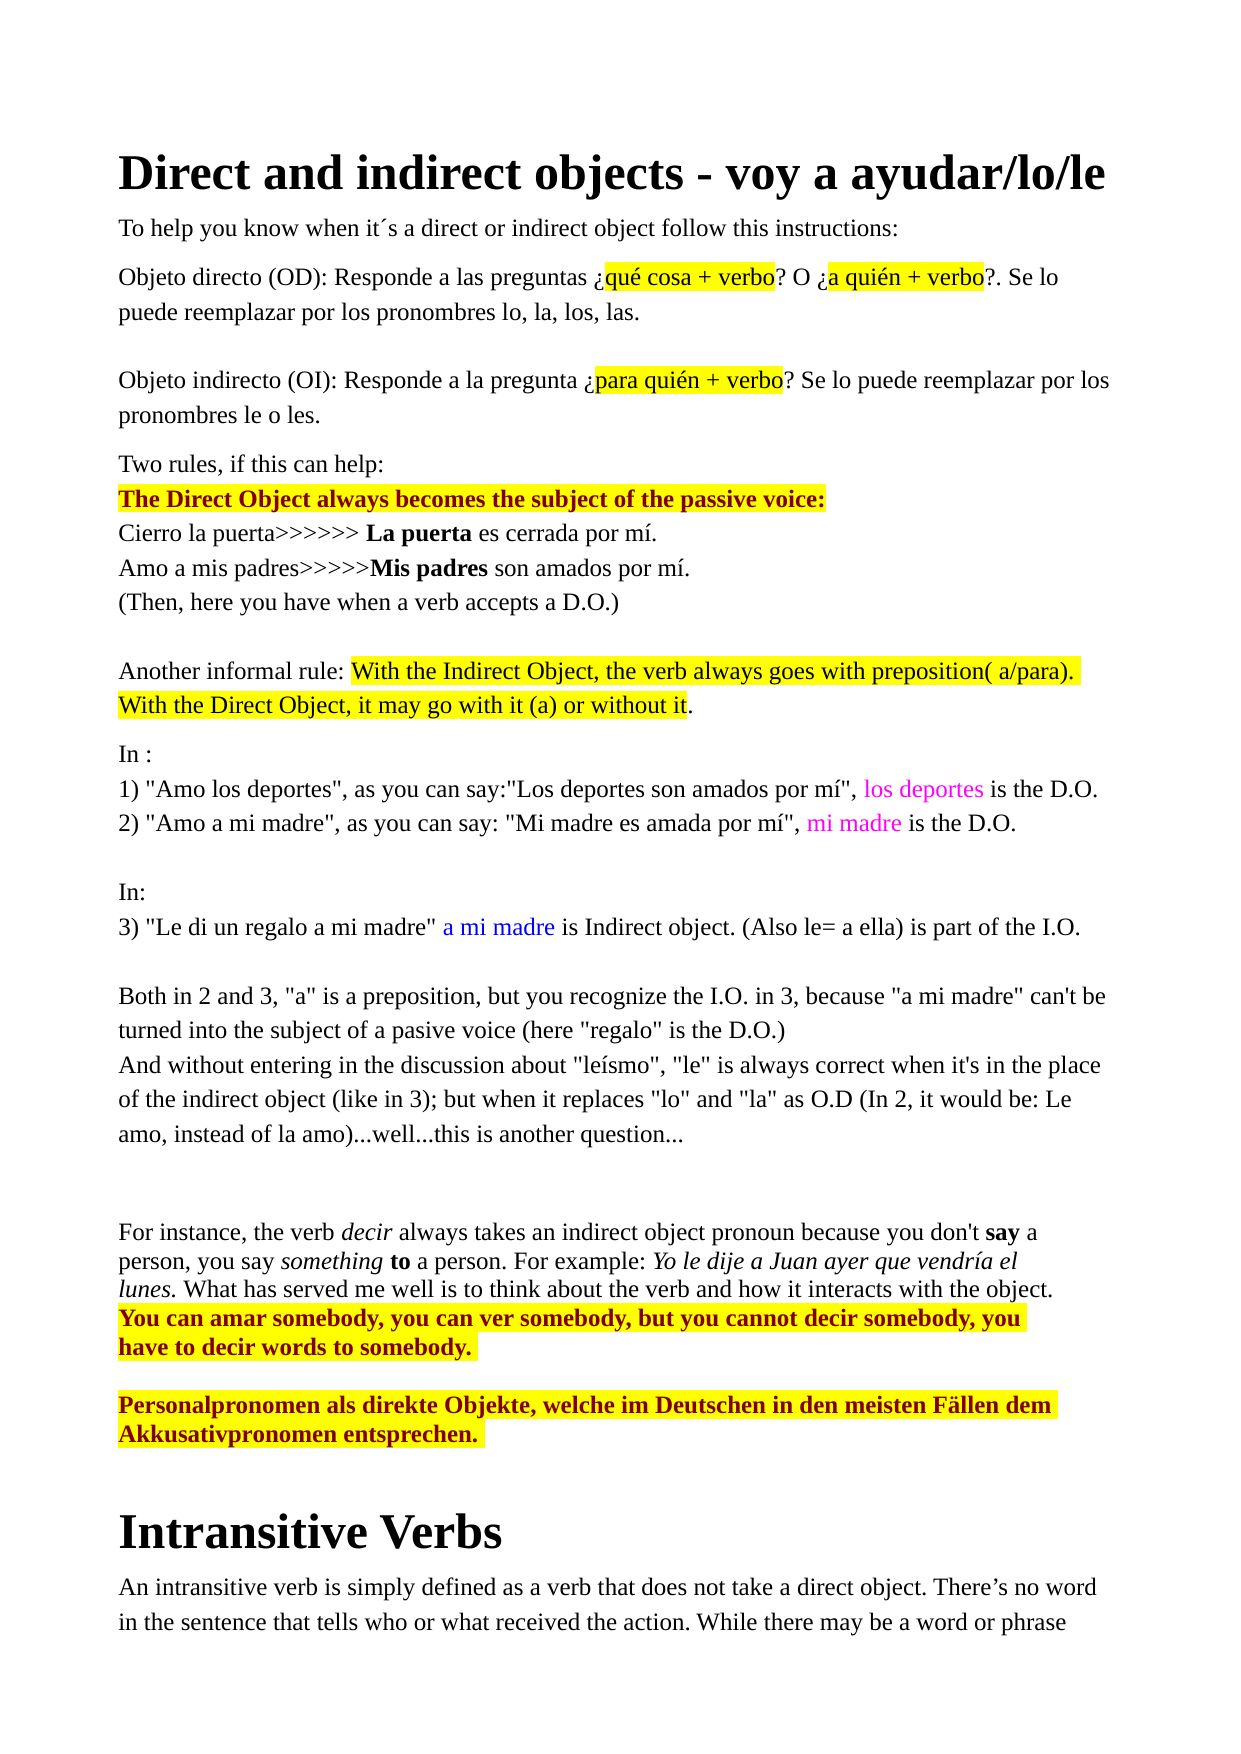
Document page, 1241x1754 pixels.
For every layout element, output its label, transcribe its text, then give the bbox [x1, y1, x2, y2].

text Objeto directo (OD): Responde a las preguntas ¿qué cosa + verbo? O ¿a quién + verbo?. Se lo puede reemplazar por los pronombres lo, la, los, las. Objeto indirecto (OI): Responde a la pregunta ¿para quién + verbo? Se lo puede reemplazar por los pronombres le o les. [118, 262, 1122, 429]
text An intransitive verb is simply defined as a verb that does not take a direct object. There’s no word in the sentence that tells who or what received the action. While there may be a word or phrase [118, 1572, 1122, 1635]
text Two rules, if this can help: The Direct Object always becomes the subject of the passive voice: Cierro la puerta>>>>>> La puerta es cerrada por mí. Amo a mis padres>>>>>Mis padres son amados por mí. (Then, here you have when a verb accepts a D.O.) Another informal rule: With the Indirect Object, the verb always goes with preposition( a/para). With the Direct Object, it may go with it (a) or without it. [118, 449, 1122, 719]
subtitle Intransitive Verbs [118, 1502, 1122, 1560]
text Personalpronomen als direkte Objekte, welche im Deutschen in den meisten Fällen dem Akkusativpronomen entsprechen. [118, 1390, 1063, 1448]
text In : 1) "Amo los deportes", as you can say:"Los deportes son amados por mí", los deportes is the D.O. 2) "Amo a mi madre", as you can say: "Mi madre es amada por mí", mi madre is the D.O. In: 3) "Le di un regalo a mi madre" a mi madre is Indirect object. (Also le= a ella) is part of the I.O. Both in 2 and 3, "a" is a preposition, but you recognize the I.O. in 3, because "a mi madre" can't be turned into the subject of a pasive voice (here "regalo" is the D.O.) And without entering in the discussion about "leísmo", "le" is always correct when it's in the place of the indirect object (like in 3); but when it replaces "lo" and "la" as O.D (In 2, it would be: Le amo, instead of la amo)...well...this is another question... [118, 739, 1122, 1148]
text For instance, the verb decir always takes an indirect object pronoun because you don't say a person, you say something to a person. For example: Yo le dije a Juan ayer que vendría el lunes. What has served me well is to think about the verb and how it interacts with the object. You can amar somebody, you can ver somebody, but you cannot decir somebody, you have to decir words to somebody. [118, 1217, 1063, 1361]
text To help you know when it´s a direct or indirect object follow this instructions: [118, 213, 1122, 242]
subtitle Direct and indirect objects - voy a ayudar/lo/le [118, 143, 1122, 201]
